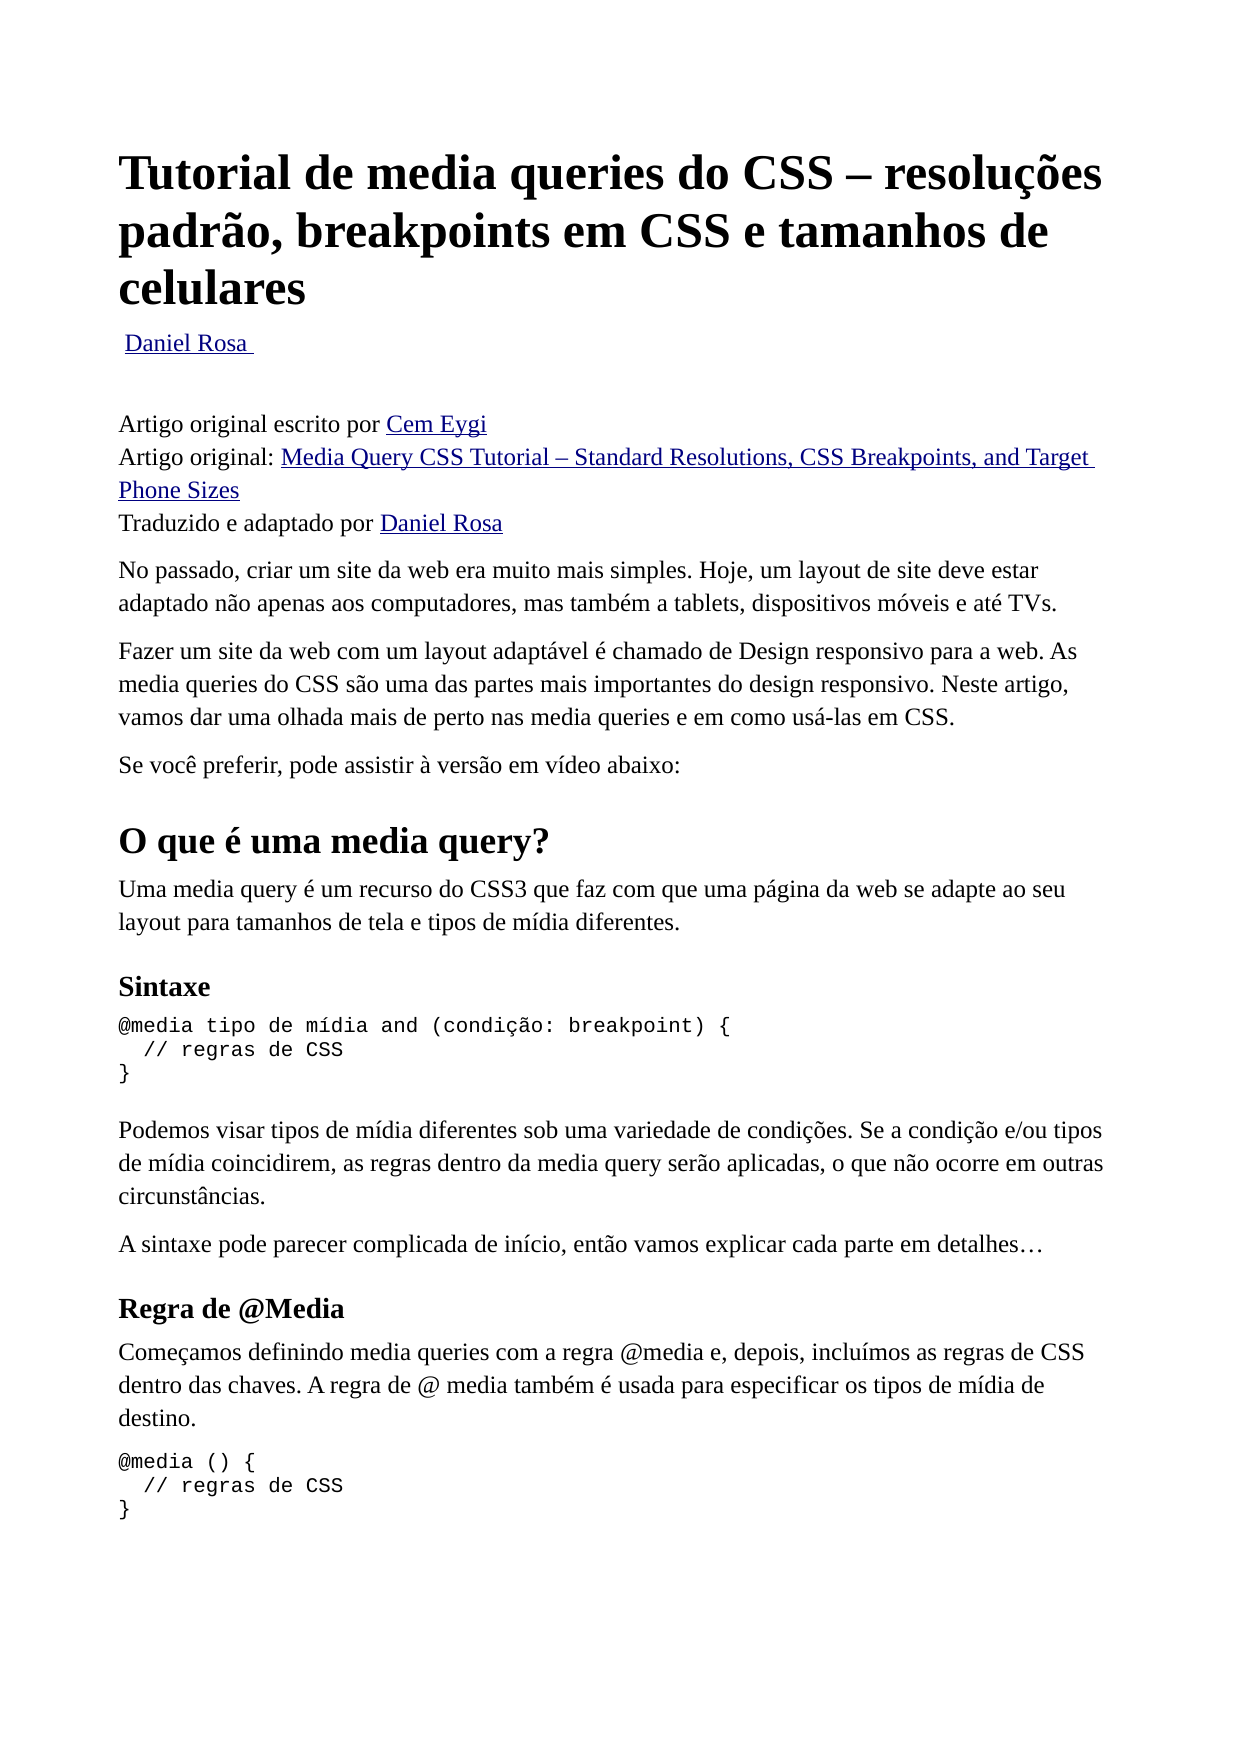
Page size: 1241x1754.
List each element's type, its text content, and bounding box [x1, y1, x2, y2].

text Podemos visar tipos de mídia diferentes sob uma variedade de condições. Se a condição e/ou tipos de mídia coincidirem, as regras dentro da media query serão aplicadas, o que não ocorre em outras circunstâncias. [118, 1115, 1122, 1210]
text Daniel Rosa [118, 328, 1122, 357]
text // regras de CSS [118, 1039, 1122, 1062]
text @media () { [118, 1451, 1122, 1474]
text No passado, criar um site da web era muito mais simples. Hoje, um layout de site deve estar adaptado não apenas aos computadores, mas também a tablets, dispositivos móveis e até TVs. [118, 555, 1122, 617]
text Uma media query é um recurso do CSS3 que faz com que uma página da web se adapte ao seu layout para tamanhos de tela e tipos de mídia diferentes. [118, 874, 1122, 936]
text @media tipo de mídia and (condição: breakpoint) { [118, 1015, 1122, 1039]
subtitle Regra de @Media [118, 1291, 1122, 1325]
subtitle O que é uma media query? [118, 818, 1122, 861]
text Começamos definindo media queries com a regra @media e, depois, incluímos as regras de CSS dentro das chaves. A regra de @ media também é usada para especificar os tipos de mídia de destino. [118, 1337, 1122, 1432]
subtitle Tutorial de media queries do CSS – resoluções padrão, breakpoints em CSS e tamanhos de celulares [118, 143, 1122, 316]
text Fazer um site da web com um layout adaptável é chamado de Design responsivo para a web. As media queries do CSS são uma das partes mais importantes do design responsivo. Neste artigo, vamos dar uma olhada mais de perto nas media queries e em como usá-las em CSS. [118, 636, 1122, 731]
text } [118, 1062, 1122, 1086]
subtitle Sintaxe [118, 969, 1122, 1002]
text } [118, 1498, 1122, 1522]
text Se você preferir, pode assistir à versão em vídeo abaixo: [118, 750, 1122, 778]
text A sintaxe pode parecer complicada de início, então vamos explicar cada parte em detalhes… [118, 1229, 1122, 1258]
text // regras de CSS [118, 1474, 1122, 1498]
text Artigo original escrito por Cem Eygi Artigo original: Media Query CSS Tutorial – Standard Resolutions, CSS Breakpoints, and Target Phone Sizes Traduzido e adaptado por Daniel Rosa [118, 409, 1122, 537]
